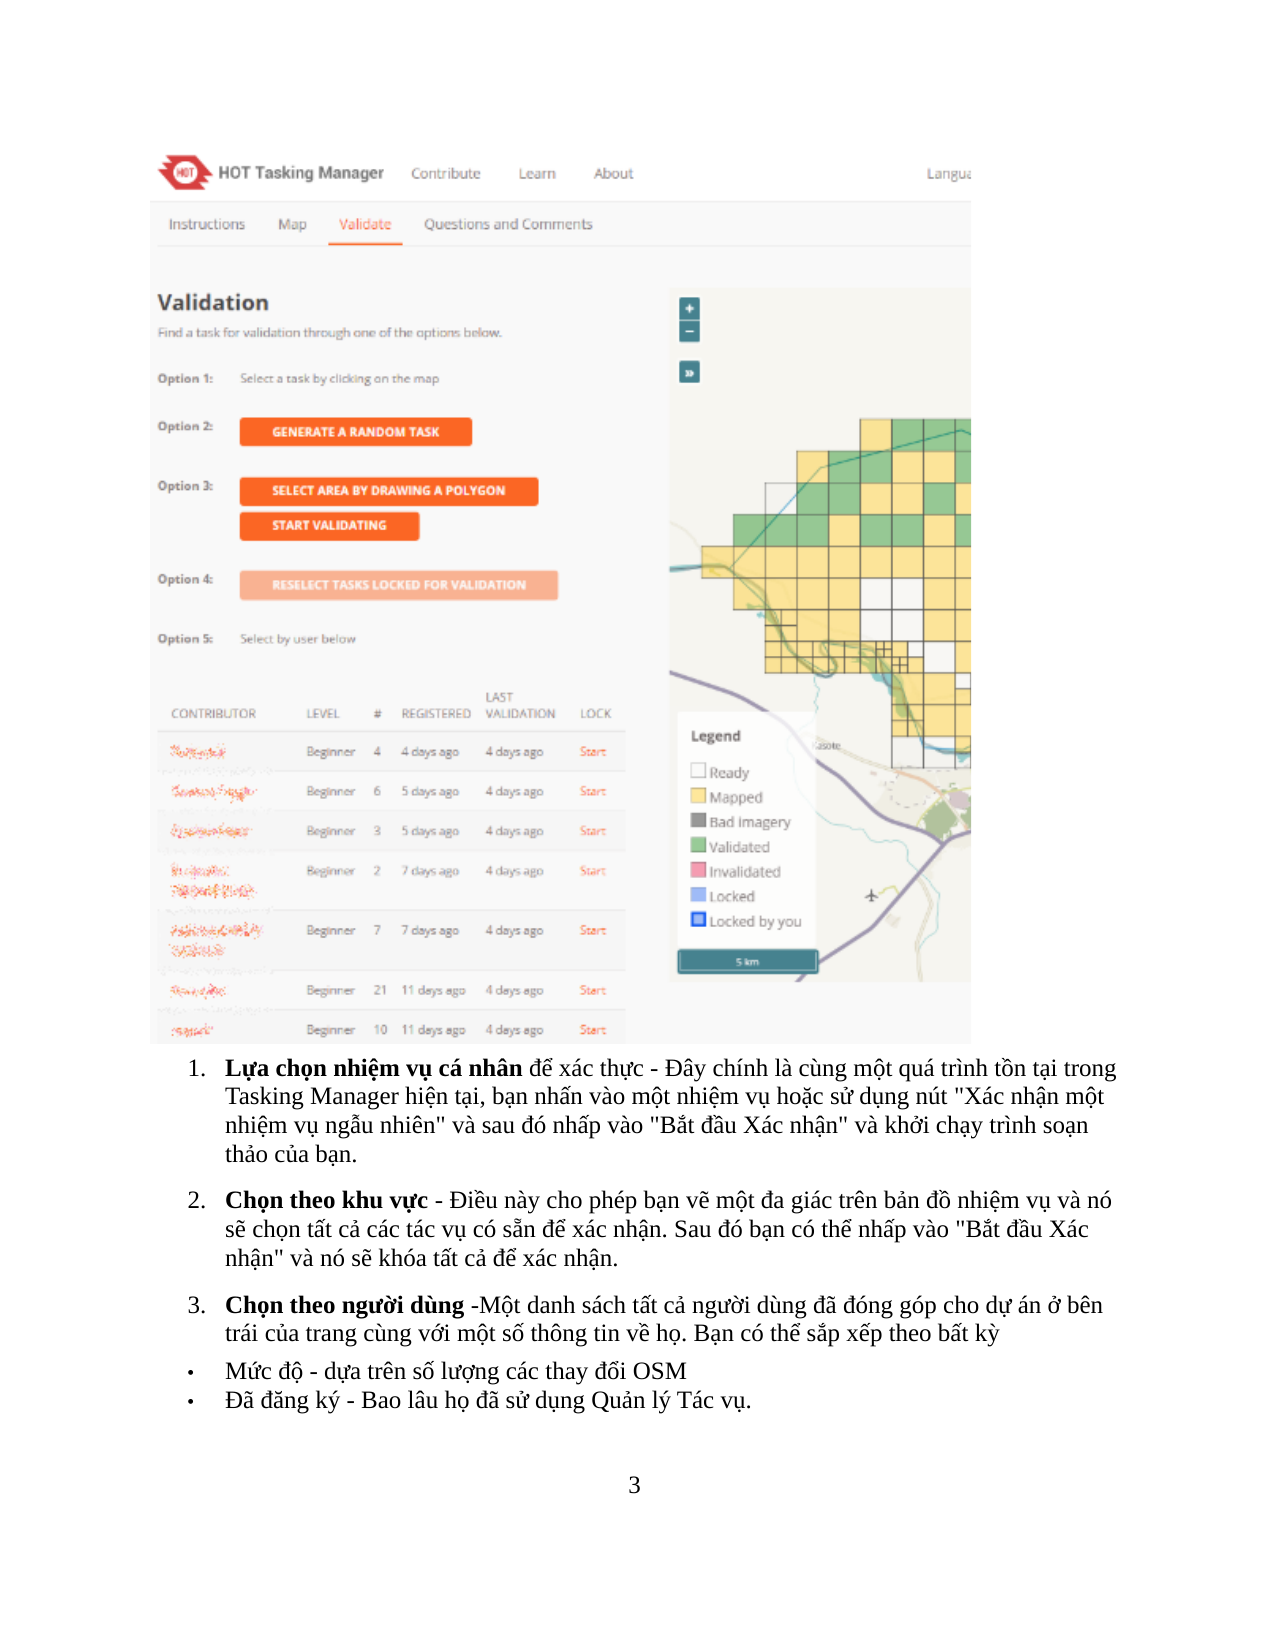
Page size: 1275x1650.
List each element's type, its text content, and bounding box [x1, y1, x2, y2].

list Mức độ - dựa trên số lượng các thay đổi OSM [187, 1356, 1125, 1385]
list Lựa chọn nhiệm vụ cá nhân để xác thực - Đây chính là cùng một quá trình tồn tại trong Tasking Manager hiện tại, bạn nhấn vào một nhiệm vụ hoặc sử dụng nút "Xác nhận một nhiệm vụ ngẫu nhiên" và sau đó nhấp vào "Bắt đầu Xác nhận" và khởi chạy trình soạn thảo của bạn. [187, 1053, 1125, 1168]
list Chọn theo người dùng -Một danh sách tất cả người dùng đã đóng góp cho dự án ở bên trái của trang cùng với một số thông tin về họ. Bạn có thể sắp xếp theo bất kỳ [187, 1290, 1125, 1347]
list Chọn theo khu vực - Điều này cho phép bạn vẽ một đa giác trên bản đồ nhiệm vụ và nó sẽ chọn tất cả các tác vụ có sẵn để xác nhận. Sau đó bạn có thể nhấp vào "Bắt đầu Xác nhận" và nó sẽ khóa tất cả để xác nhận. [187, 1186, 1125, 1272]
picture [150, 150, 972, 1044]
list Đã đăng ký - Bao lâu họ đã sử dụng Quản lý Tác vụ. [187, 1385, 1125, 1414]
